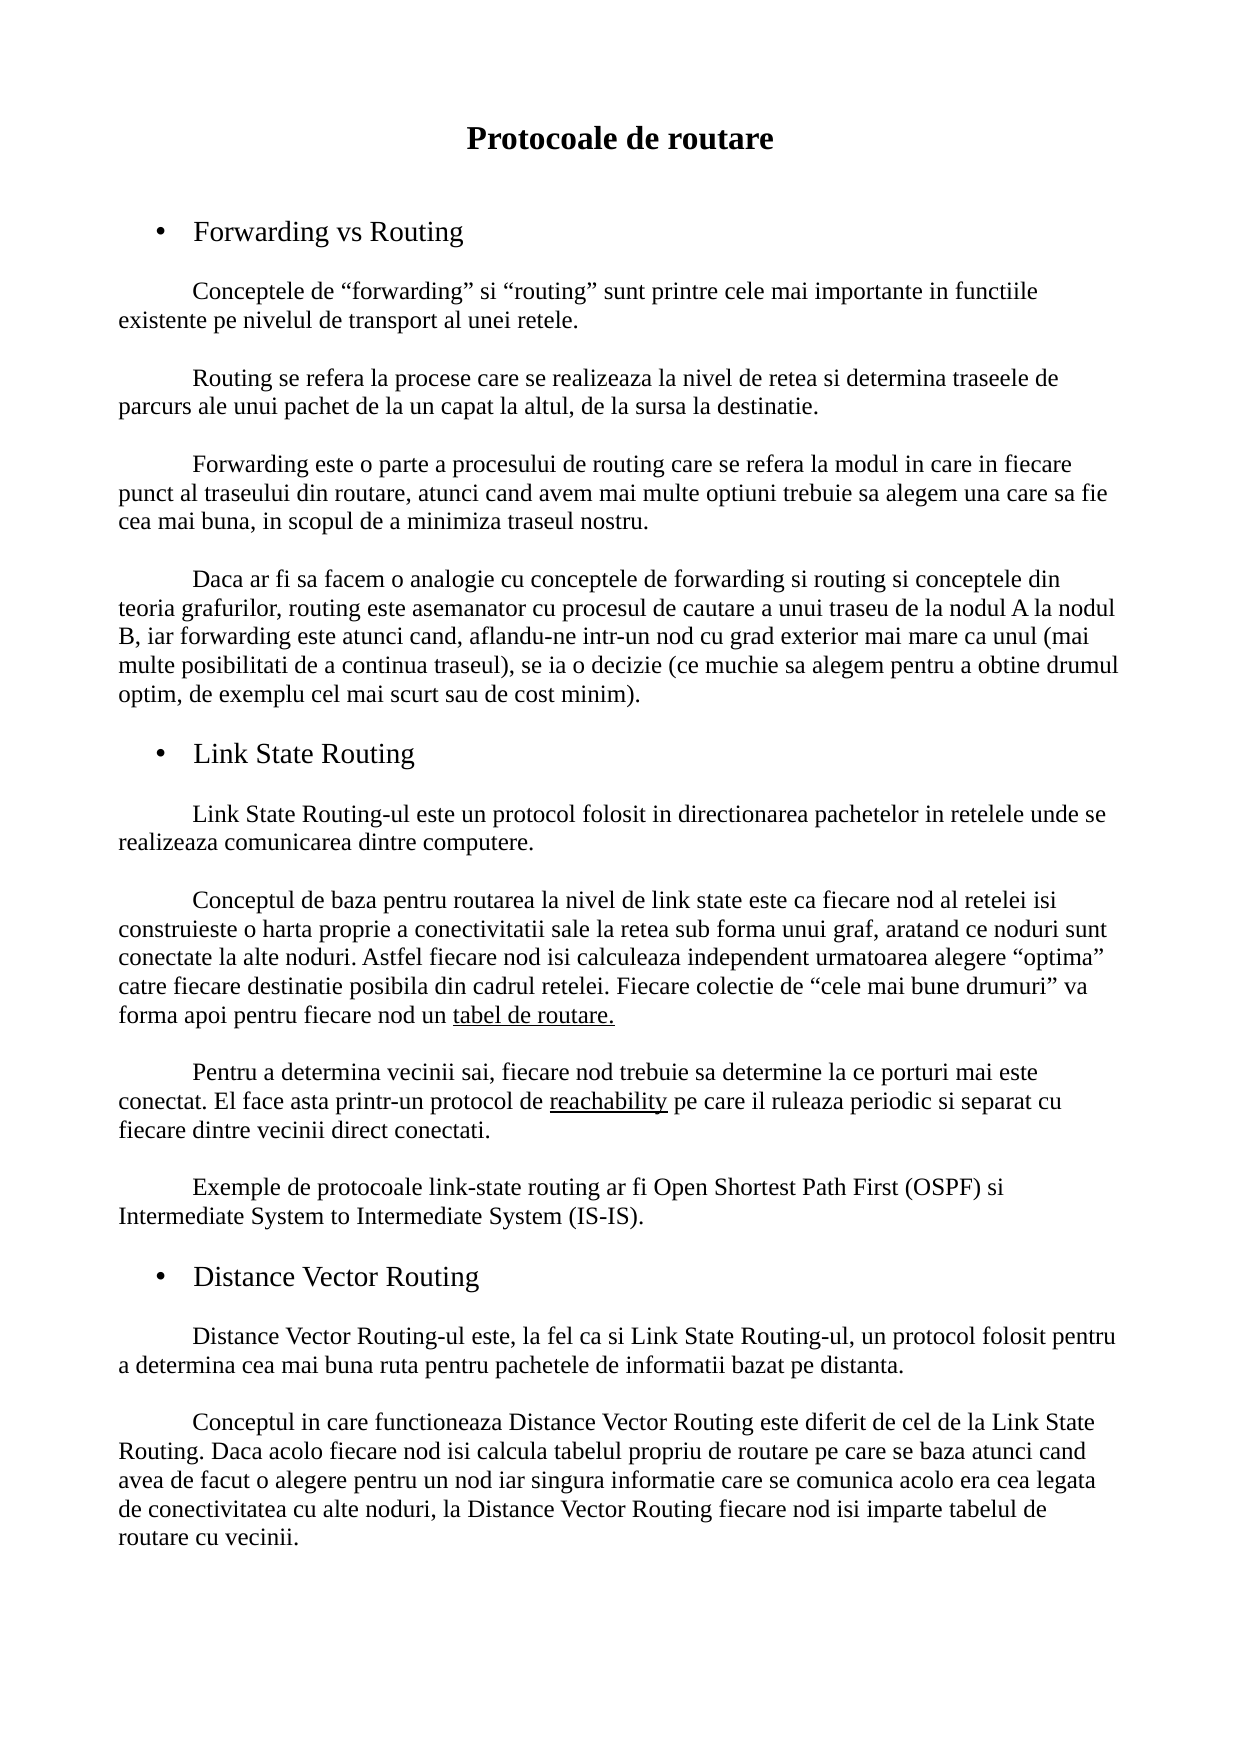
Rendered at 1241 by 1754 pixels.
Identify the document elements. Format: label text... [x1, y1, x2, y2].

list Forwarding vs Routing [156, 214, 1122, 248]
text Conceptul de baza pentru routarea la nivel de link state este ca fiecare nod al retelei isi construieste o harta proprie a conectivitatii sale la retea sub forma unui graf, aratand ce noduri sunt conectate la alte noduri. Astfel fiecare nod isi calculeaza independent urmatoarea alegere “optima” catre fiecare destinatie posibila din cadrul retelei. Fiecare colectie de “cele mai bune drumuri” va forma apoi pentru fiecare nod un tabel de routare. [118, 885, 1122, 1029]
text Exemple de protocoale link-state routing ar fi Open Shortest Path First (OSPF) si Intermediate System to Intermediate System (IS-IS). [118, 1172, 1122, 1230]
list Link State Routing [156, 736, 1122, 770]
text Routing se refera la procese care se realizeaza la nivel de retea si determina traseele de parcurs ale unui pachet de la un capat la altul, de la sursa la destinatie. [118, 363, 1122, 420]
text Conceptele de “forwarding” si “routing” sunt printre cele mai importante in functiile existente pe nivelul de transport al unei retele. [118, 276, 1122, 334]
text Distance Vector Routing-ul este, la fel ca si Link State Routing-ul, un protocol folosit pentru a determina cea mai buna ruta pentru pachetele de informatii bazat pe distanta. [118, 1321, 1122, 1379]
text Protocoale de routare [118, 118, 1122, 156]
text Pentru a determina vecinii sai, fiecare nod trebuie sa determine la ce porturi mai este conectat. El face asta printr-un protocol de reachability pe care il ruleaza periodic si separat cu fiecare dintre vecinii direct conectati. [118, 1057, 1122, 1144]
text Daca ar fi sa facem o analogie cu conceptele de forwarding si routing si conceptele din teoria grafurilor, routing este asemanator cu procesul de cautare a unui traseu de la nodul A la nodul B, iar forwarding este atunci cand, aflandu-ne intr-un nod cu grad exterior mai mare ca unul (mai multe posibilitati de a continua traseul), se ia o decizie (ce muchie sa alegem pentru a obtine drumul optim, de exemplu cel mai scurt sau de cost minim). [118, 564, 1122, 708]
text Link State Routing-ul este un protocol folosit in directionarea pachetelor in retelele unde se realizeaza comunicarea dintre computere. [118, 799, 1122, 856]
list Distance Vector Routing [156, 1259, 1122, 1292]
text Conceptul in care functioneaza Distance Vector Routing este diferit de cel de la Link State Routing. Daca acolo fiecare nod isi calcula tabelul propriu de routare pe care se baza atunci cand avea de facut o alegere pentru un nod iar singura informatie care se comunica acolo era cea legata de conectivitatea cu alte noduri, la Distance Vector Routing fiecare nod isi imparte tabelul de routare cu vecinii. [118, 1407, 1122, 1551]
text Forwarding este o parte a procesului de routing care se refera la modul in care in fiecare punct al traseului din routare, atunci cand avem mai multe optiuni trebuie sa alegem una care sa fie cea mai buna, in scopul de a minimiza traseul nostru. [118, 449, 1122, 535]
